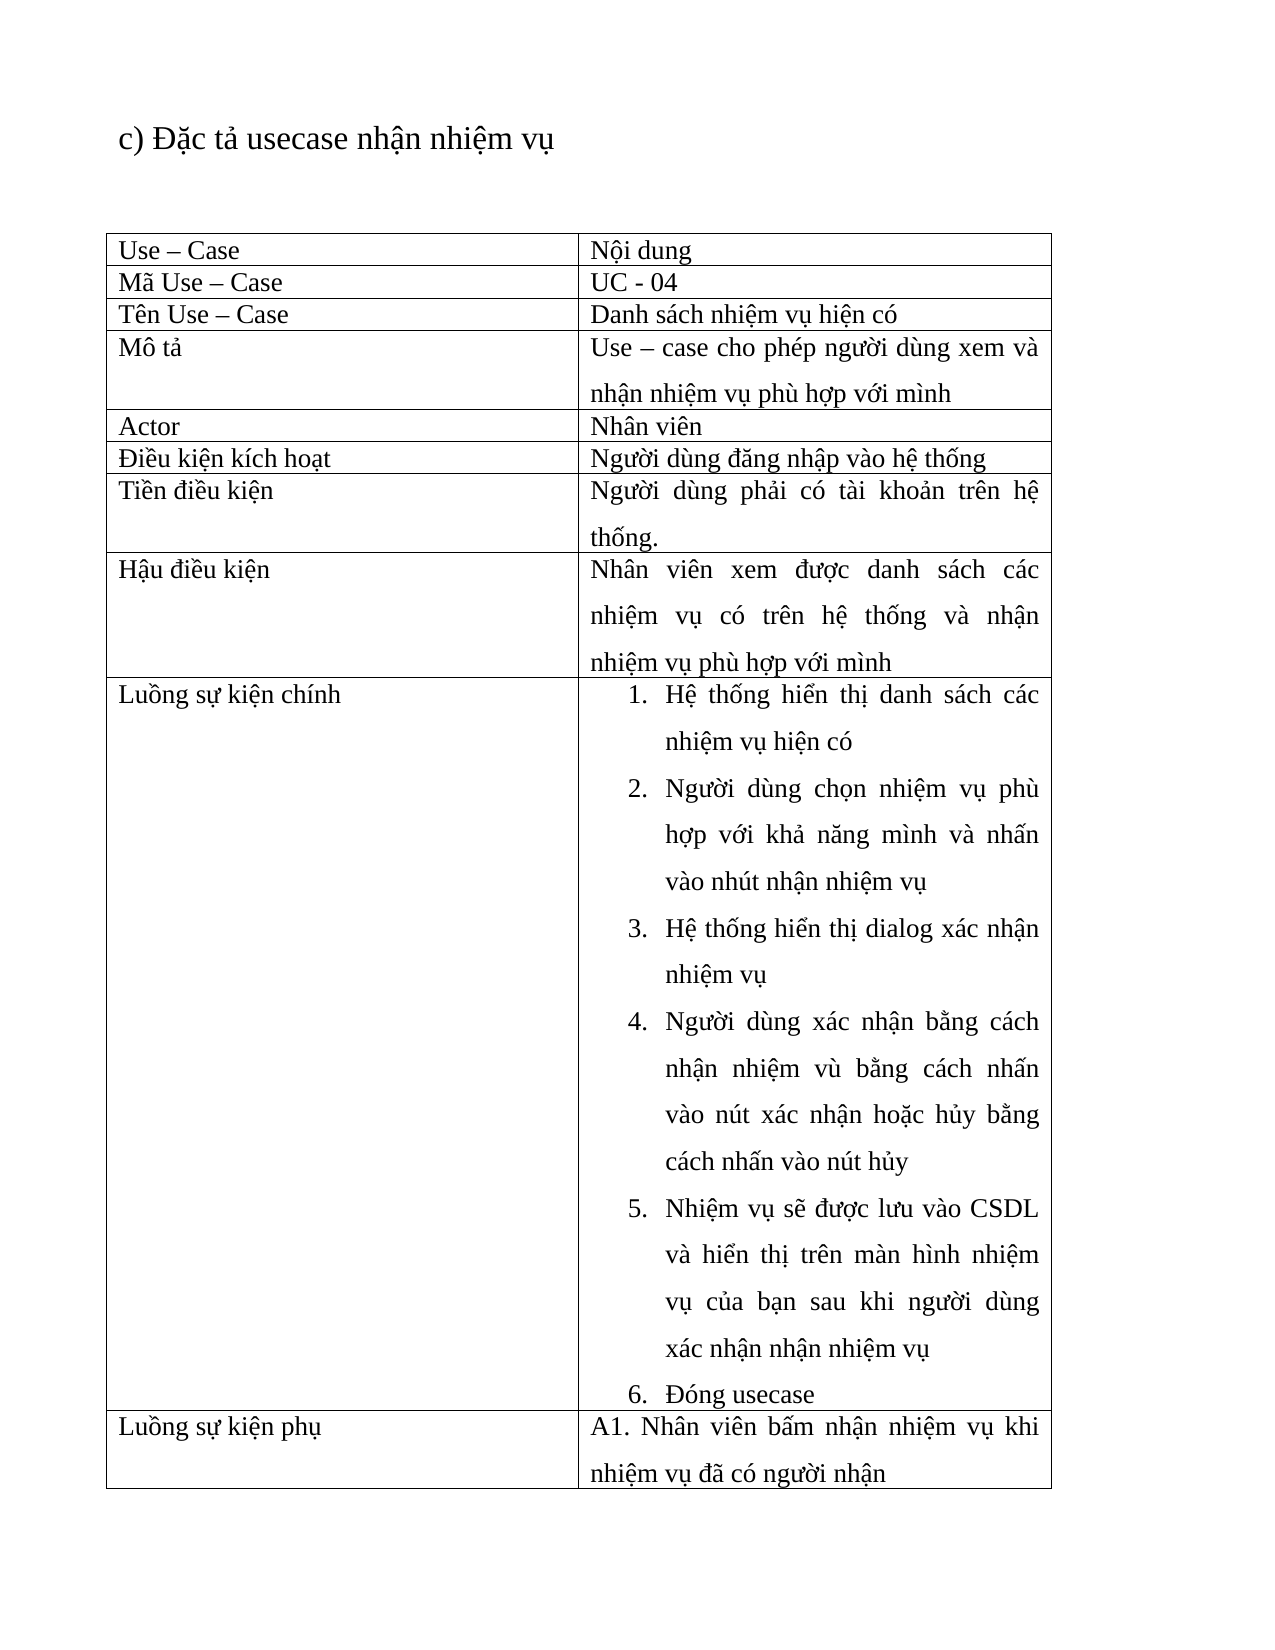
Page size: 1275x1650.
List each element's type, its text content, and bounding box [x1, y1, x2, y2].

table_cell Nhân viên xem được danh sách các nhiệm vụ có trên hệ thống và nhận nhiệm vụ phù hợp với mình [579, 553, 1051, 677]
table_cell UC - 04 [579, 266, 1051, 297]
table_cell Tiền điều kiện [107, 474, 578, 552]
table_cell Người dùng đăng nhập vào hệ thống [579, 442, 1051, 473]
table_cell Người dùng phải có tài khoản trên hệ thống. [579, 474, 1051, 552]
table_cell Mô tả [107, 331, 578, 408]
text c) Đặc tả usecase nhận nhiệm vụ [118, 118, 1157, 156]
table_cell Danh sách nhiệm vụ hiện có [579, 299, 1051, 330]
table_cell Luồng sự kiện chính [107, 678, 578, 1409]
table_cell A1. Nhân viên bấm nhận nhiệm vụ khi nhiệm vụ đã có người nhận Hệ thống thông báo nhiệm vụ đã có người nhận [579, 1411, 1051, 1488]
table_cell Mã Use – Case [107, 266, 578, 297]
table_header Nội dung [579, 234, 1051, 265]
table_cell Actor [107, 410, 578, 441]
table_header Use – Case [107, 234, 578, 265]
table_cell Hệ thống hiển thị danh sách các nhiệm vụ hiện có Người dùng chọn nhiệm vụ phù hợp với khả năng mình và nhấn vào nhút nhận nhiệm vụ Hệ thống hiển thị dialog xác nhận nhiệm vụ Người dùng xác nhận bằng cách nhận nhiệm vù bằng cách nhấn vào nút xác nhận hoặc hủy bằng cách nhấn vào nút hủy Nhiệm vụ sẽ được lưu vào CSDL và hiển thị trên màn hình nhiệm vụ của bạn sau khi người dùng xác nhận nhận nhiệm vụ Đóng usecase [579, 678, 1051, 1409]
table_cell Tên Use – Case [107, 299, 578, 330]
table_cell Luồng sự kiện phụ [107, 1411, 578, 1488]
table_cell Điều kiện kích hoạt [107, 442, 578, 473]
table_cell Use – case cho phép người dùng xem và nhận nhiệm vụ phù hợp với mình [579, 331, 1051, 408]
table_cell Nhân viên [579, 410, 1051, 441]
table_cell Hậu điều kiện [107, 553, 578, 677]
